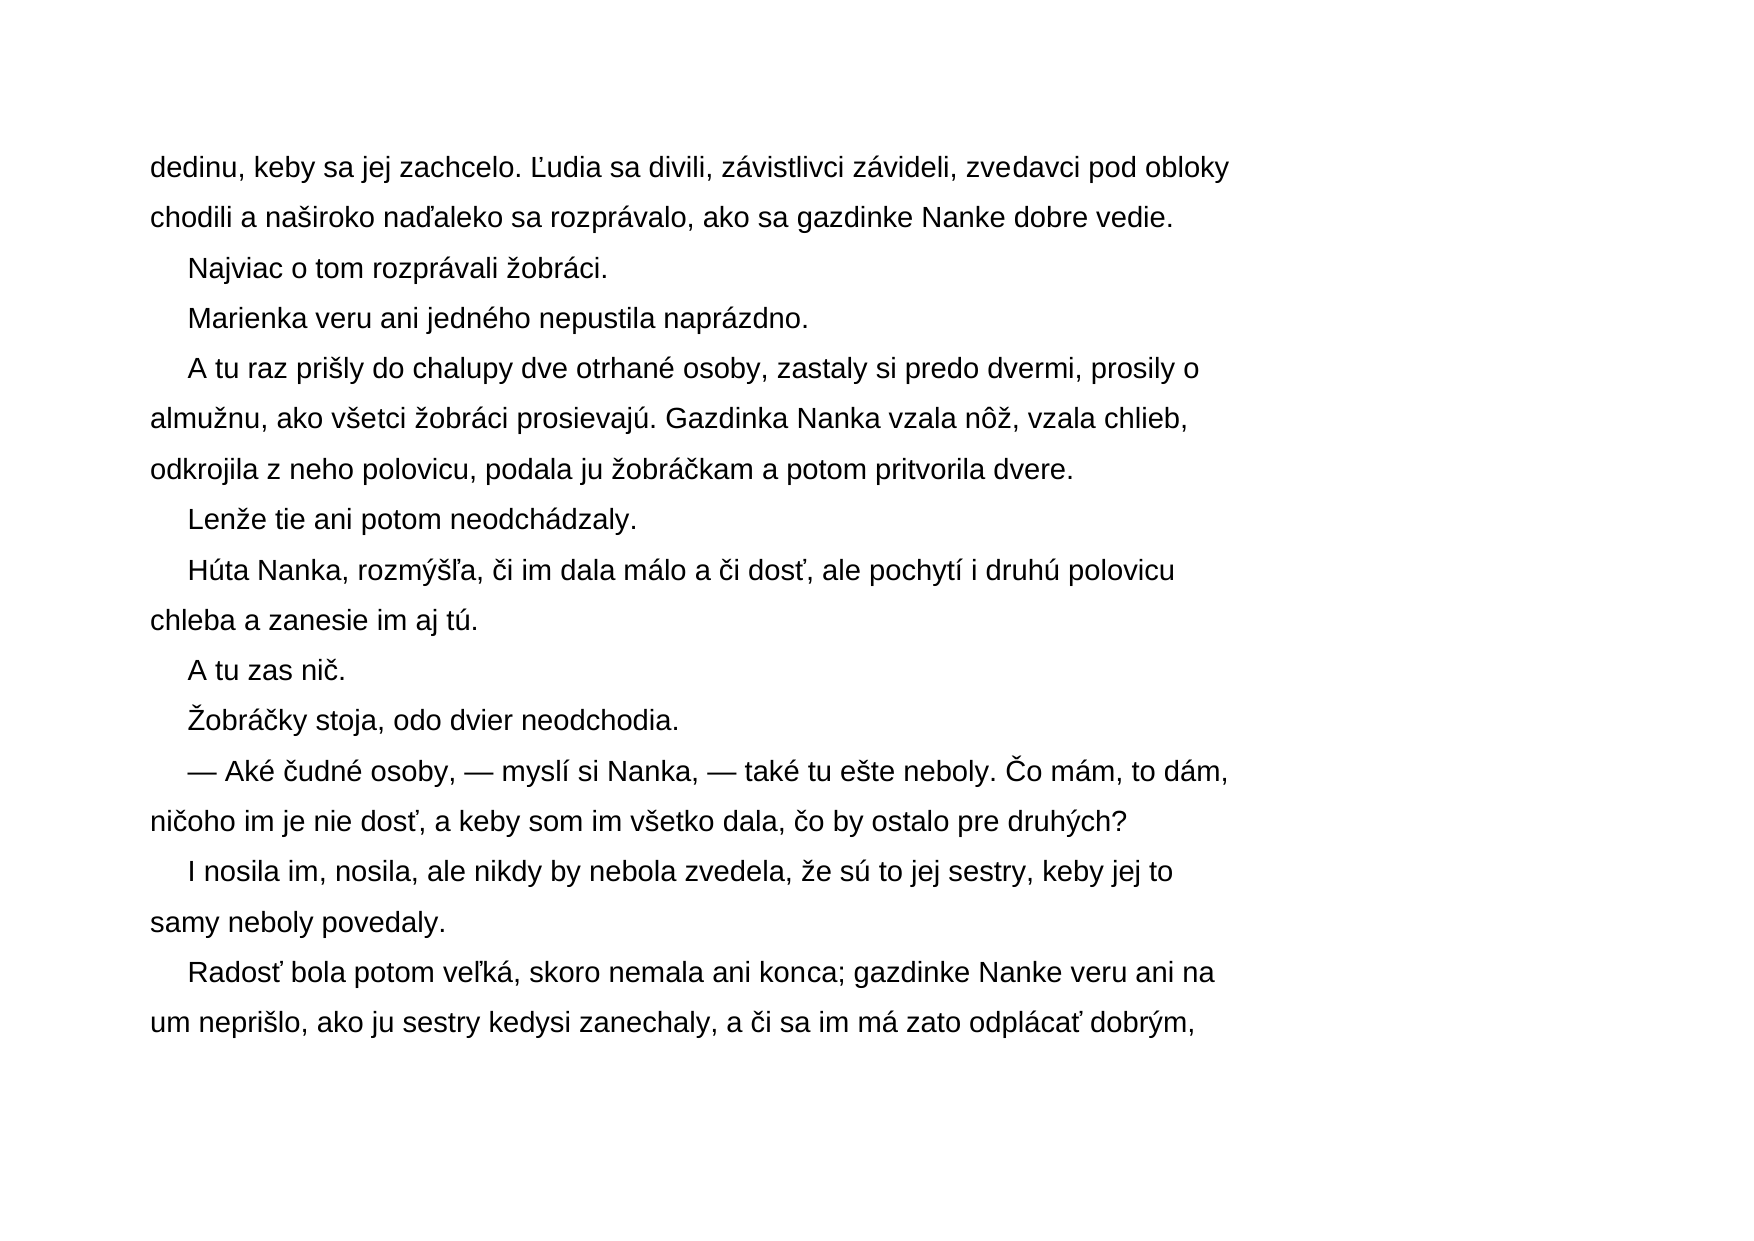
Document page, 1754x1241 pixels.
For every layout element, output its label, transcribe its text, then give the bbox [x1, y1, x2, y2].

text Najviac o tom rozprávali žobráci. [150, 251, 1243, 284]
text dedinu, keby sa jej zachcelo. Ľudia sa divili, závistlivci závideli, zve­davci pod obloky chodili a naširoko naďaleko sa roz­právalo, ako sa gazdinke Nanke dobre vedie. [150, 150, 1243, 234]
text Žobráčky stoja, odo dvier neodchodia. [150, 703, 1243, 737]
text — Aké čudné osoby, — myslí si Nanka, — také tu ešte neboly. Čo mám, to dám, ničoho im je nie dosť, a keby som im všetko dala, čo by ostalo pre druhých? [150, 754, 1243, 838]
text A tu zas nič. [150, 653, 1243, 687]
text Marienka veru ani jedného nepustila naprázdno. [150, 301, 1243, 334]
text Radosť bola potom veľká, skoro nemala ani kon­ca; gazdinke Nanke veru ani na um neprišlo, ako ju sestry kedysi zanechaly, a či sa im má zato odplácať dobrým, [150, 955, 1243, 1039]
text I nosila im, nosila, ale nikdy by nebola zvedela, že sú to jej sestry, keby jej to samy neboly povedaly. [150, 854, 1243, 938]
text Lenže tie ani potom neodchádzaly. [150, 502, 1243, 536]
text A tu raz prišly do chalupy dve otrhané osoby, zastaly si predo dvermi, prosily o almužnu, ako vše­tci žobráci prosievajú. Gazdinka Nanka vzala nôž, vzala chlieb, odkrojila z neho polovicu, podala ju žobráčkam a potom pritvorila dvere. [150, 351, 1243, 485]
text Húta Nanka, rozmýšľa, či im dala málo a či dosť, ale pochytí i druhú polovicu chleba a zanesie im aj tú. [150, 552, 1243, 636]
